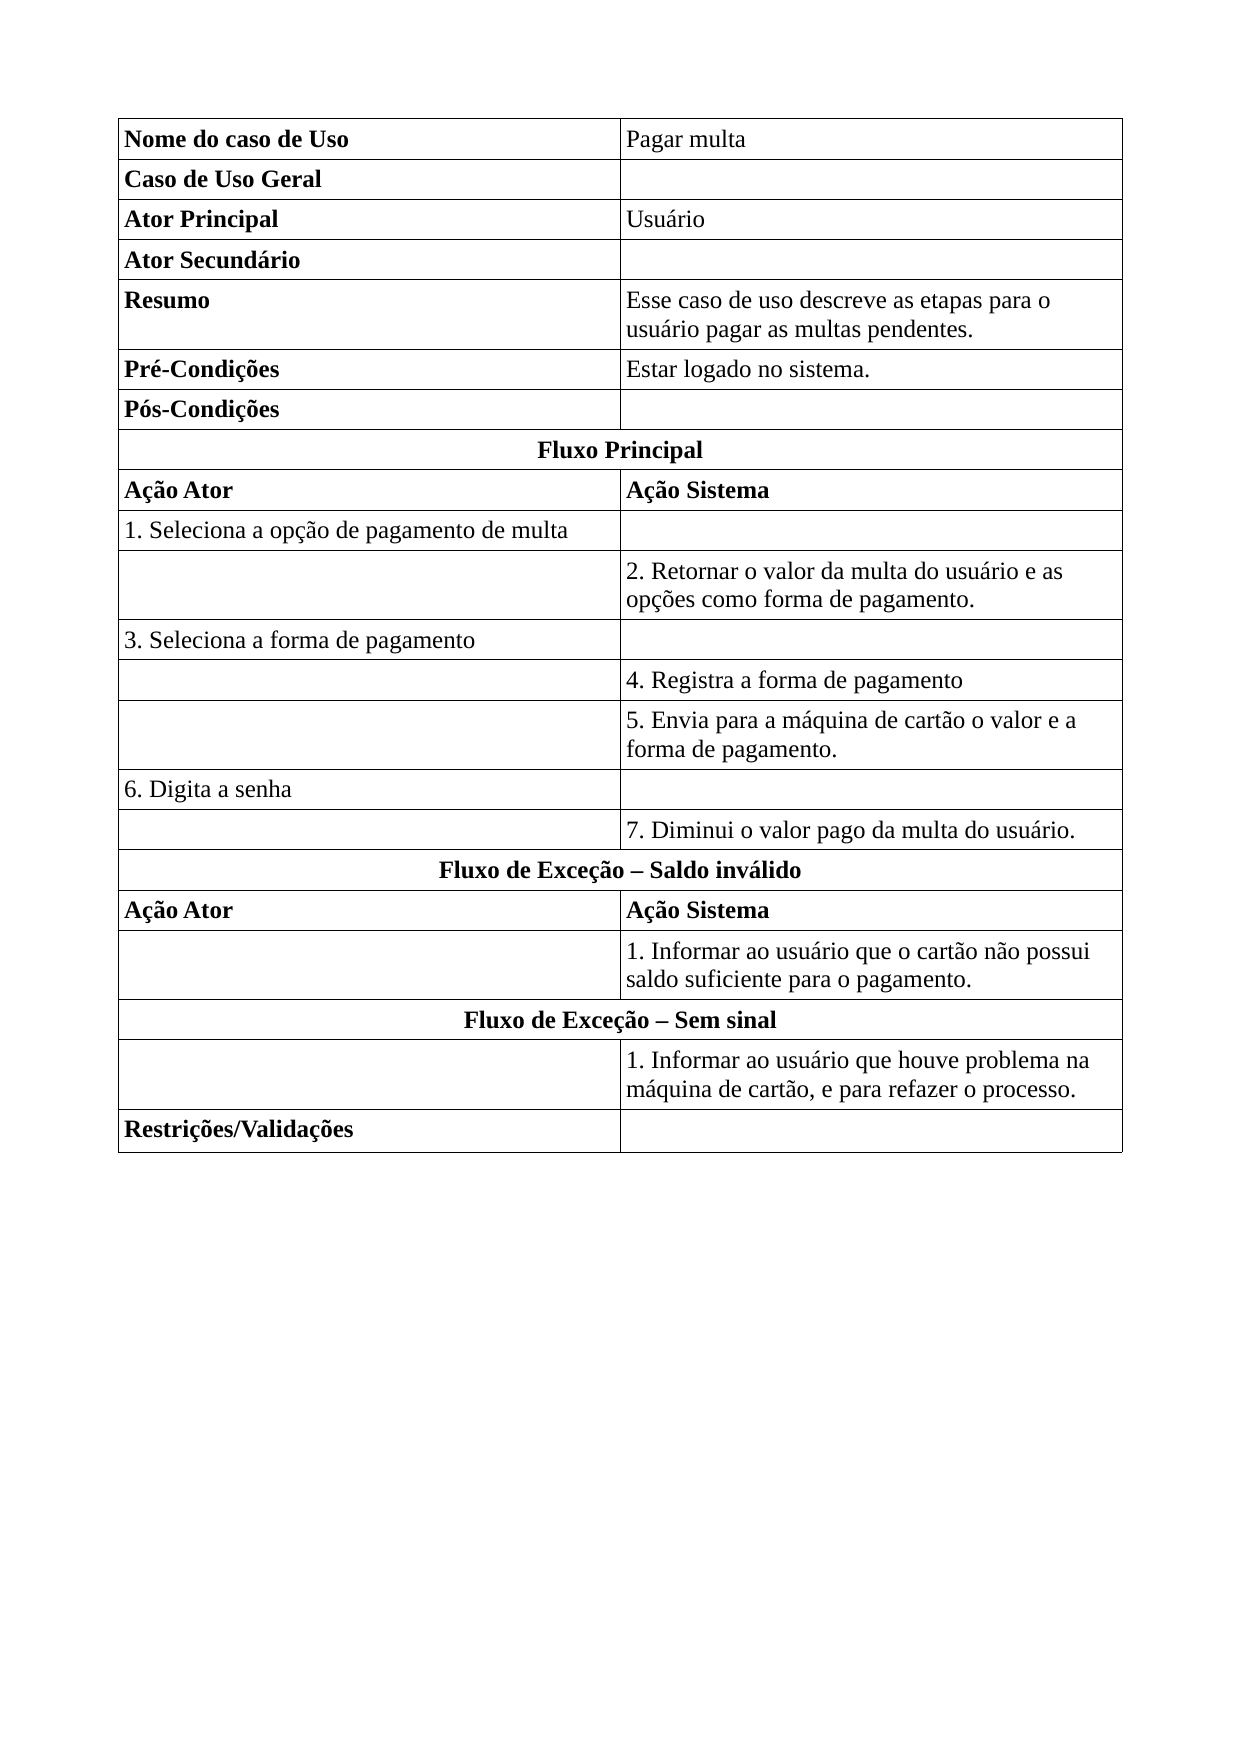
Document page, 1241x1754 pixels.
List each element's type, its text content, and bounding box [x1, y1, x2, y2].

table_cell Restrições/Validações [119, 1110, 620, 1152]
table_cell 5. Envia para a máquina de cartão o valor e a forma de pagamento. [621, 701, 1122, 769]
table_cell 2. Retornar o valor da multa do usuário e as opções como forma de pagamento. [621, 551, 1122, 619]
table_cell Ação Ator [119, 470, 620, 510]
table_cell Ação Ator [119, 891, 620, 930]
table_cell 1. Informar ao usuário que o cartão não possui saldo suficiente para o pagamento. [621, 931, 1122, 999]
table_cell 6. Digita a senha [119, 770, 620, 809]
table_cell Ação Sistema [621, 891, 1122, 930]
table_cell Estar logado no sistema. [621, 350, 1122, 389]
table_cell Fluxo de Exceção – Saldo inválido [119, 850, 1122, 890]
table_cell Pré-Condições [119, 350, 620, 389]
table_cell [119, 660, 620, 700]
table_cell Fluxo de Exceção – Sem sinal [119, 1000, 1122, 1039]
table_cell [119, 551, 620, 619]
table_cell [119, 701, 620, 769]
table_header Nome do caso de Uso [119, 119, 620, 158]
table_cell Resumo [119, 280, 620, 348]
table_cell Esse caso de uso descreve as etapas para o usuário pagar as multas pendentes. [621, 280, 1122, 348]
table_cell Caso de Uso Geral [119, 160, 620, 199]
table_cell [621, 1110, 1122, 1152]
table_cell 3. Seleciona a forma de pagamento [119, 620, 620, 659]
table_cell [621, 160, 1122, 199]
table_cell [621, 511, 1122, 550]
table_cell [119, 810, 620, 849]
table_cell Pós-Condições [119, 390, 620, 429]
table_cell Ação Sistema [621, 470, 1122, 510]
table_cell 1. Seleciona a opção de pagamento de multa [119, 511, 620, 550]
table_cell Ator Principal [119, 200, 620, 239]
table_cell [621, 390, 1122, 429]
table_cell [621, 240, 1122, 279]
table_cell [621, 620, 1122, 659]
table_cell Usuário [621, 200, 1122, 239]
table_header Pagar multa [621, 119, 1122, 158]
table_cell Fluxo Principal [119, 430, 1122, 469]
table_cell [119, 931, 620, 999]
table_cell Ator Secundário [119, 240, 620, 279]
table_cell [621, 770, 1122, 809]
table_cell 4. Registra a forma de pagamento [621, 660, 1122, 700]
table_cell 1. Informar ao usuário que houve problema na máquina de cartão, e para refazer o processo. [621, 1040, 1122, 1108]
table_cell 7. Diminui o valor pago da multa do usuário. [621, 810, 1122, 849]
table_cell [119, 1040, 620, 1108]
